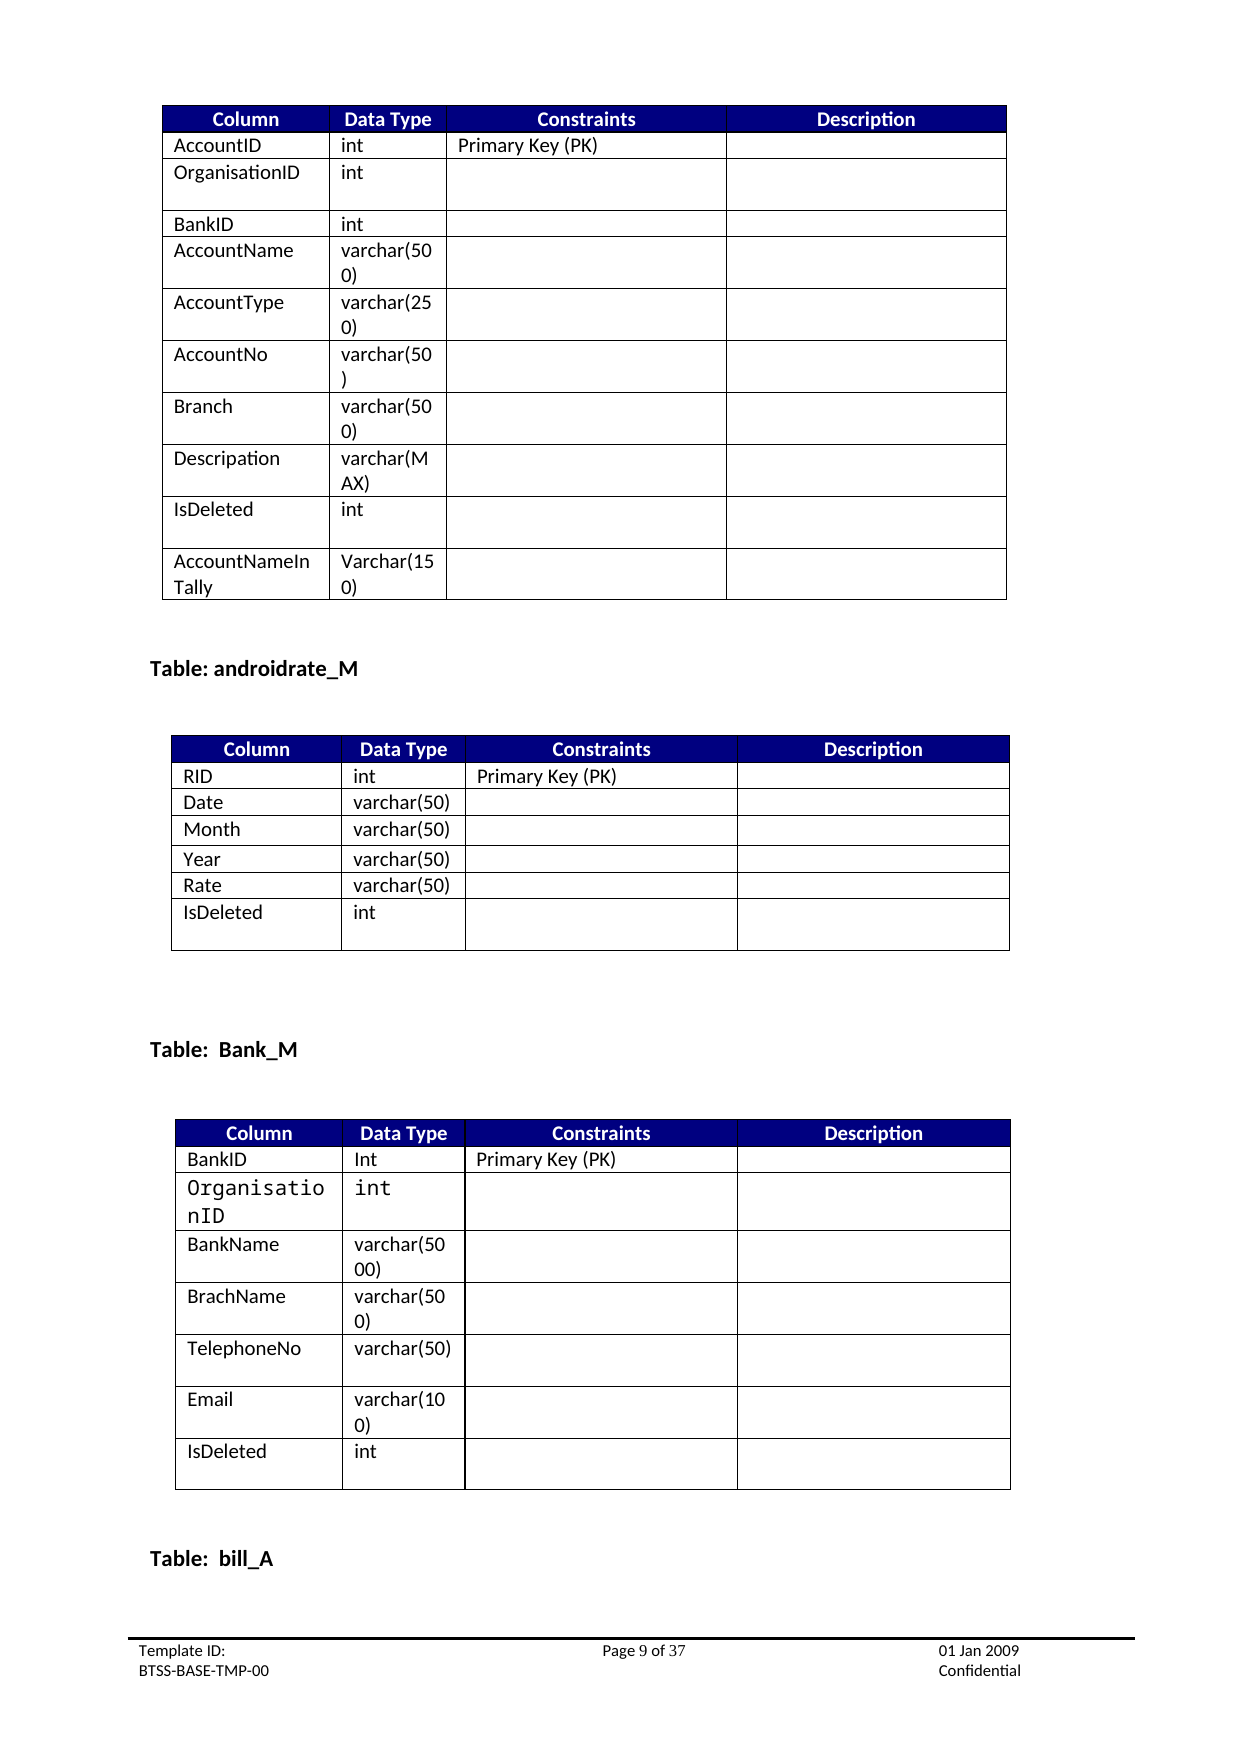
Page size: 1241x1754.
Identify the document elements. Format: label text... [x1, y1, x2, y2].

table_cell [738, 763, 1009, 788]
table_cell [727, 289, 1006, 340]
table_cell [447, 393, 726, 444]
table_cell [738, 1147, 1010, 1172]
table_cell int [342, 899, 465, 950]
table_header Data Type [330, 106, 446, 131]
table_cell [447, 211, 726, 236]
table_cell [447, 341, 726, 392]
table_cell int [330, 497, 446, 547]
table_cell [738, 873, 1009, 898]
table_cell int [342, 763, 465, 788]
table_cell IsDeleted [176, 1439, 342, 1489]
table_cell varchar(500) [330, 237, 446, 288]
table_header Constraints [466, 1120, 737, 1146]
table_header Constraints [466, 736, 737, 762]
table_cell [466, 899, 737, 950]
table_cell [738, 1387, 1010, 1437]
table_cell [466, 1335, 737, 1386]
table_cell [727, 341, 1006, 392]
table_cell AccountNameInTally [163, 549, 329, 599]
table_cell int [330, 133, 446, 158]
table_cell [447, 497, 726, 547]
table_header Column [176, 1120, 342, 1146]
table_cell [738, 1283, 1010, 1334]
table_cell Descripation [163, 445, 329, 496]
table_cell [727, 497, 1006, 547]
table_cell varchar(50) [330, 341, 446, 392]
table_cell BankID [176, 1147, 342, 1172]
table_cell [727, 237, 1006, 288]
table_cell [447, 549, 726, 599]
table_header Constraints [447, 106, 726, 131]
table_cell varchar(100) [343, 1387, 464, 1437]
table_cell [466, 1283, 737, 1334]
table_cell [738, 816, 1009, 845]
table_cell varchar(50) [342, 873, 465, 898]
table_cell varchar(5000) [343, 1231, 464, 1282]
table_cell OrganisationID [163, 159, 329, 210]
table_cell varchar(500) [330, 393, 446, 444]
table_cell [466, 1439, 737, 1489]
table_cell [727, 549, 1006, 599]
table_cell Primary Key (PK) [466, 1147, 737, 1172]
table_header Description [738, 1120, 1010, 1146]
table_cell [738, 1173, 1010, 1230]
table_cell [447, 289, 726, 340]
table_cell Email [176, 1387, 342, 1437]
text Table: bill_A [150, 1544, 1135, 1572]
table_cell [466, 873, 737, 898]
table_cell [738, 846, 1009, 872]
table_cell Primary Key (PK) [466, 763, 737, 788]
table_cell TelephoneNo [176, 1335, 342, 1386]
table_cell [447, 237, 726, 288]
table_cell [447, 159, 726, 210]
table_cell [447, 445, 726, 496]
table_cell varchar(50) [343, 1335, 464, 1386]
text Table: androidrate_M [150, 654, 1135, 682]
table_cell [727, 445, 1006, 496]
table_cell Date [172, 789, 341, 815]
table_cell AccountID [163, 133, 329, 158]
table_cell BrachName [176, 1283, 342, 1334]
table_cell [466, 846, 737, 872]
table_cell OrganisationID [176, 1173, 342, 1230]
table_cell int [343, 1439, 464, 1489]
table_cell varchar(250) [330, 289, 446, 340]
table_cell Month [172, 816, 341, 845]
table_cell [727, 159, 1006, 210]
table_cell varchar(50) [342, 846, 465, 872]
table_cell Varchar(150) [330, 549, 446, 599]
table_cell [727, 133, 1006, 158]
table_cell varchar(50) [342, 789, 465, 815]
table_header Column [163, 106, 329, 131]
table_header Description [727, 106, 1006, 131]
table_cell AccountName [163, 237, 329, 288]
table_header Column [172, 736, 341, 762]
table_cell BankID [163, 211, 329, 236]
table_cell [727, 393, 1006, 444]
table_cell int [343, 1173, 464, 1230]
table_cell varchar(50) [342, 816, 465, 845]
table_cell AccountNo [163, 341, 329, 392]
table_cell [466, 789, 737, 815]
table_cell [738, 1231, 1010, 1282]
table_cell [738, 1335, 1010, 1386]
table_cell IsDeleted [163, 497, 329, 547]
table_cell [738, 1439, 1010, 1489]
table_cell varchar(MAX) [330, 445, 446, 496]
table_header Description [738, 736, 1009, 762]
table_cell Primary Key (PK) [447, 133, 726, 158]
table_cell [466, 1231, 737, 1282]
table_cell Rate [172, 873, 341, 898]
table_cell BankName [176, 1231, 342, 1282]
table_cell [466, 816, 737, 845]
table_cell int [330, 159, 446, 210]
table_cell Branch [163, 393, 329, 444]
table_cell Year [172, 846, 341, 872]
table_header Data Type [342, 736, 465, 762]
table_cell RID [172, 763, 341, 788]
table_cell IsDeleted [172, 899, 341, 950]
table_cell [466, 1173, 737, 1230]
text Table: Bank_M [150, 1035, 1135, 1063]
table_cell [738, 789, 1009, 815]
table_cell AccountType [163, 289, 329, 340]
table_cell int [330, 211, 446, 236]
table_cell [727, 211, 1006, 236]
table_cell Int [343, 1147, 464, 1172]
table_cell [738, 899, 1009, 950]
table_header Data Type [343, 1120, 464, 1146]
table_cell varchar(500) [343, 1283, 464, 1334]
table_cell [466, 1387, 737, 1437]
